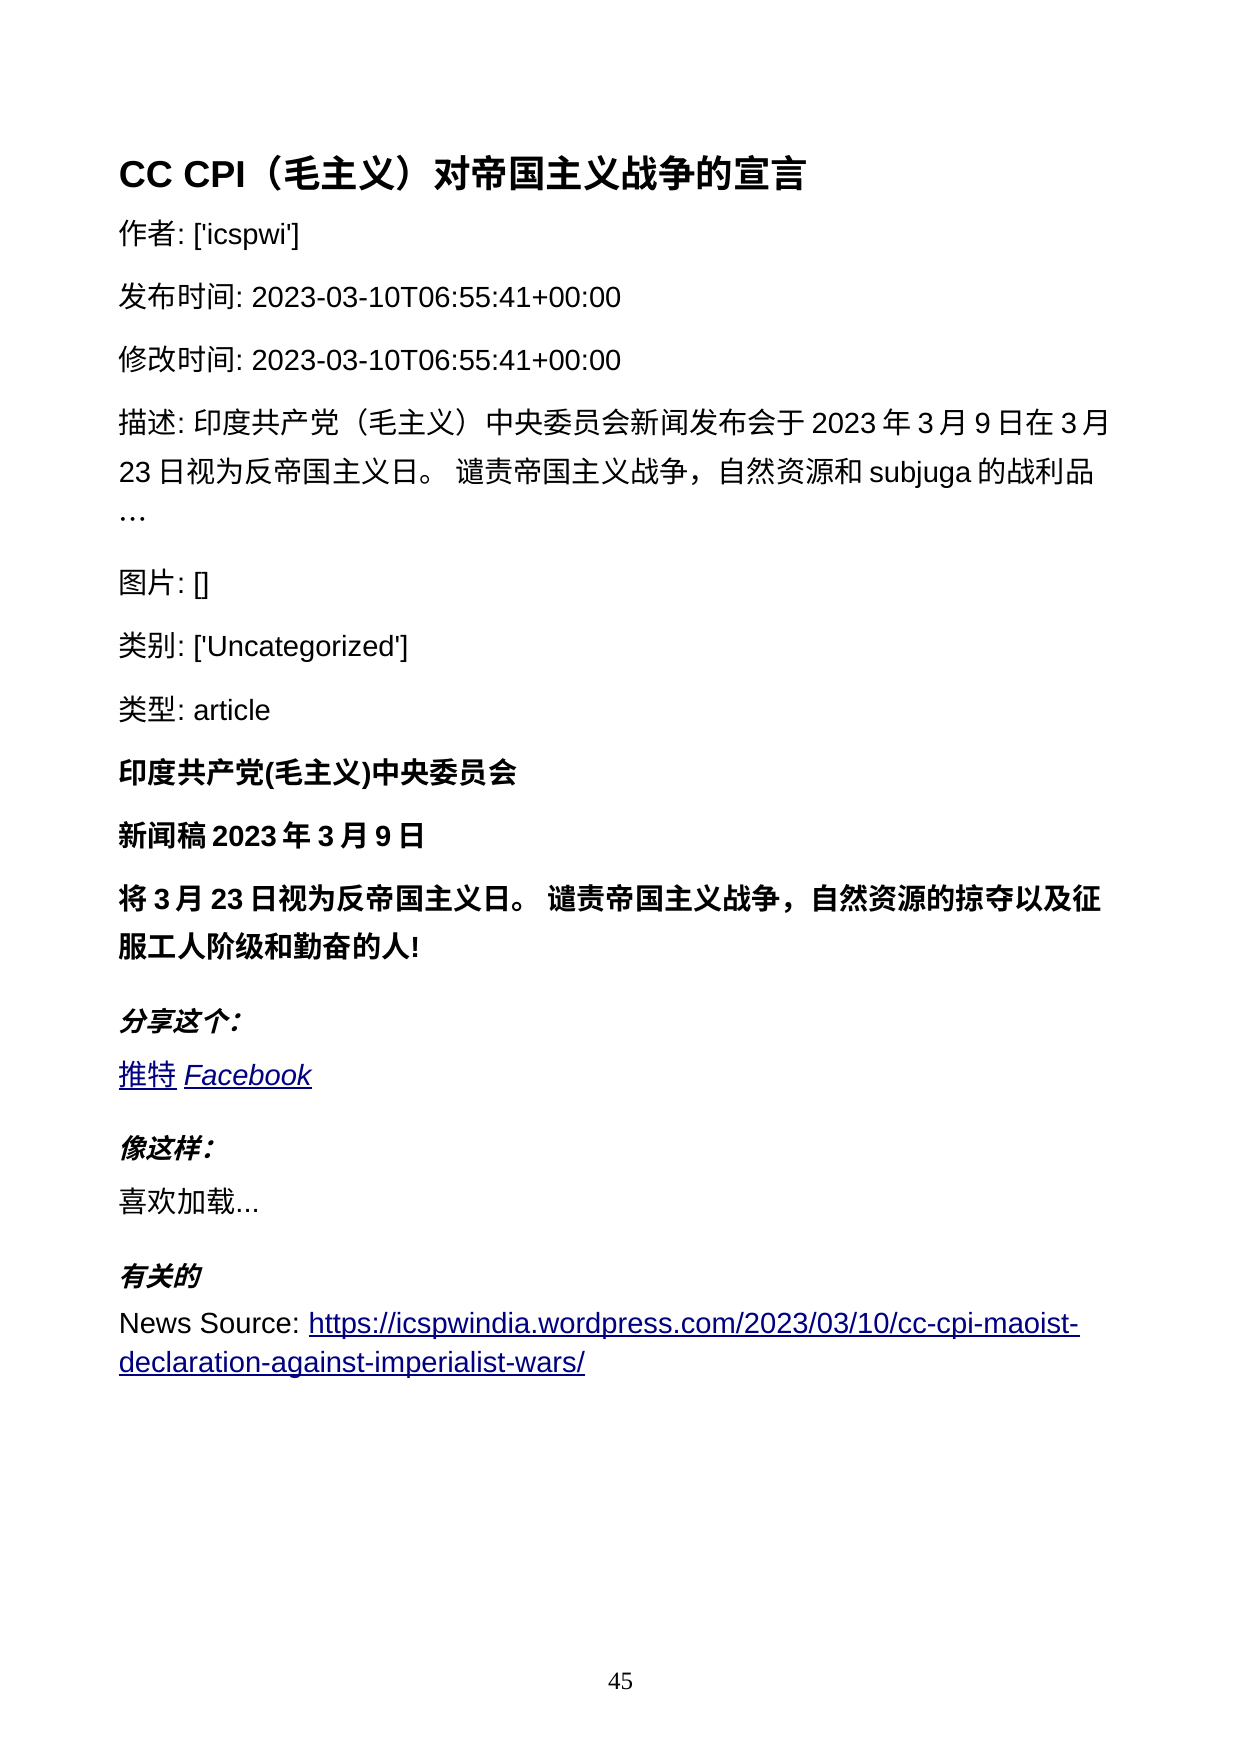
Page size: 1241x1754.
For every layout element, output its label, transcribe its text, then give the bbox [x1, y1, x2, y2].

text News Source: https://icspwindia.wordpress.com/2023/03/10/cc-cpi-maoist-declaration-against-imperialist-wars/ [118, 1306, 1122, 1378]
text 修改时间: 2023-03-10T06:55:41+00:00 [118, 337, 1122, 379]
text 将3月23日视为反帝国主义日。 谴责帝国主义战争，自然资源的掠夺以及征服工人阶级和勤奋的人! [118, 876, 1122, 966]
text 印度共产党(毛主义)中央委员会 [118, 749, 1122, 792]
text 推特 Facebook [118, 1051, 1122, 1094]
subtitle CC CPI（毛主义）对帝国主义战争的宣言 [118, 143, 1122, 198]
text 图片: [] [118, 560, 1122, 602]
text 发布时间: 2023-03-10T06:55:41+00:00 [118, 273, 1122, 316]
subtitle 分享这个： [118, 1000, 1122, 1039]
subtitle 有关的 [118, 1254, 1122, 1294]
text 喜欢加载... [118, 1179, 1122, 1221]
text 作者: ['icspwi'] [118, 210, 1122, 253]
text 新闻稿2023年3月9日 [118, 812, 1122, 855]
text 类型: article [118, 686, 1122, 728]
text 类别: ['Uncategorized'] [118, 623, 1122, 665]
subtitle 像这样： [118, 1127, 1122, 1166]
text 描述: 印度共产党（毛主义）中央委员会新闻发布会于2023年3月9日在3月23日视为反帝国主义日。 谴责帝国主义战争，自然资源和subjuga的战利品… [118, 400, 1122, 539]
